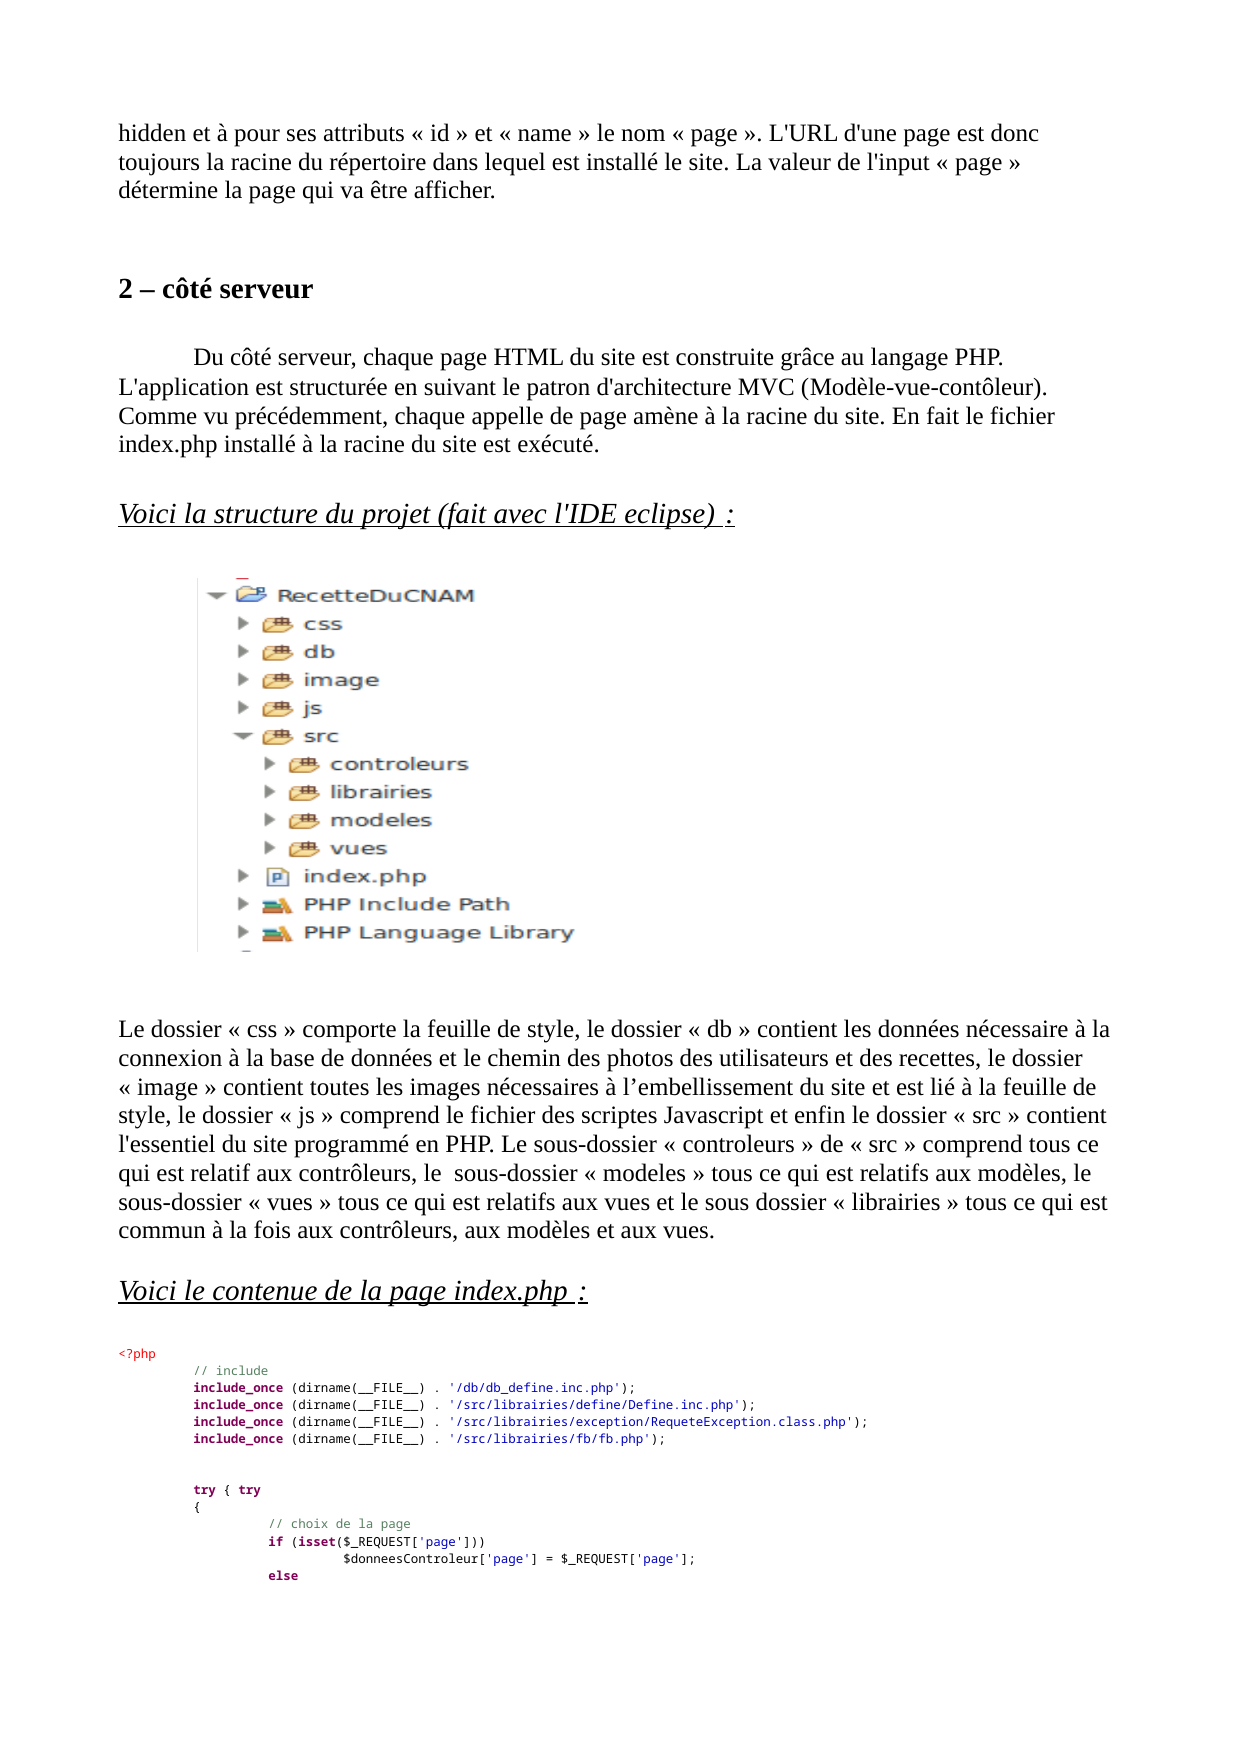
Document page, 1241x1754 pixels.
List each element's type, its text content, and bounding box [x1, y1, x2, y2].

text // include [118, 1362, 1122, 1379]
text Voici la structure du projet (fait avec l'IDE eclipse) : [118, 497, 1122, 530]
text 2 – côté serveur [118, 271, 1122, 305]
text include_once (dirname(__FILE__) . '/src/librairies/exception/RequeteException.class.php'); [118, 1413, 1122, 1430]
text hidden et à pour ses attributs « id » et « name » le nom « page ». L'URL d'une page est donc toujours la racine du répertoire dans lequel est installé le site. La valeur de l'input « page » détermine la page qui va être afficher. [118, 118, 1122, 204]
text Du côté serveur, chaque page HTML du site est construite grâce au langage PHP. L'application est structurée en suivant le patron d'architecture MVC (Modèle-vue-contôleur). Comme vu précédemment, chaque appelle de page amène à la racine du site. En fait le fichier index.php installé à la racine du site est exécuté. [118, 338, 1122, 458]
text include_once (dirname(__FILE__) . '/db/db_define.inc.php'); [118, 1379, 1122, 1396]
text include_once (dirname(__FILE__) . '/src/librairies/define/Define.inc.php'); [118, 1396, 1122, 1413]
text if (isset($_REQUEST['page'])) [118, 1533, 1122, 1550]
text try { try [118, 1481, 1122, 1498]
text include_once (dirname(__FILE__) . '/src/librairies/fb/fb.php'); [118, 1430, 1122, 1447]
text { [118, 1498, 1122, 1516]
text Voici le contenue de la page index.php : [118, 1273, 1122, 1306]
text <?php [118, 1345, 1122, 1362]
text // choix de la page [118, 1516, 1122, 1533]
picture [197, 578, 699, 952]
text Le dossier « css » comporte la feuille de style, le dossier « db » contient les données nécessaire à la connexion à la base de données et le chemin des photos des utilisateurs et des recettes, le dossier « image » contient toutes les images nécessaires à l’embellissement du site et est lié à la feuille de style, le dossier « js » comprend le fichier des scriptes Javascript et enfin le dossier « src » contient l'essentiel du site programmé en PHP. Le sous-dossier « controleurs » de « src » comprend tous ce qui est relatif aux contrôleurs, le sous-dossier « modeles » tous ce qui est relatifs aux modèles, le sous-dossier « vues » tous ce qui est relatifs aux vues et le sous dossier « librairies » tous ce qui est commun à la fois aux contrôleurs, aux modèles et aux vues. [118, 1014, 1122, 1244]
text $donneesControleur['page'] = $_REQUEST['page']; [118, 1550, 1122, 1567]
text else [118, 1567, 1122, 1584]
